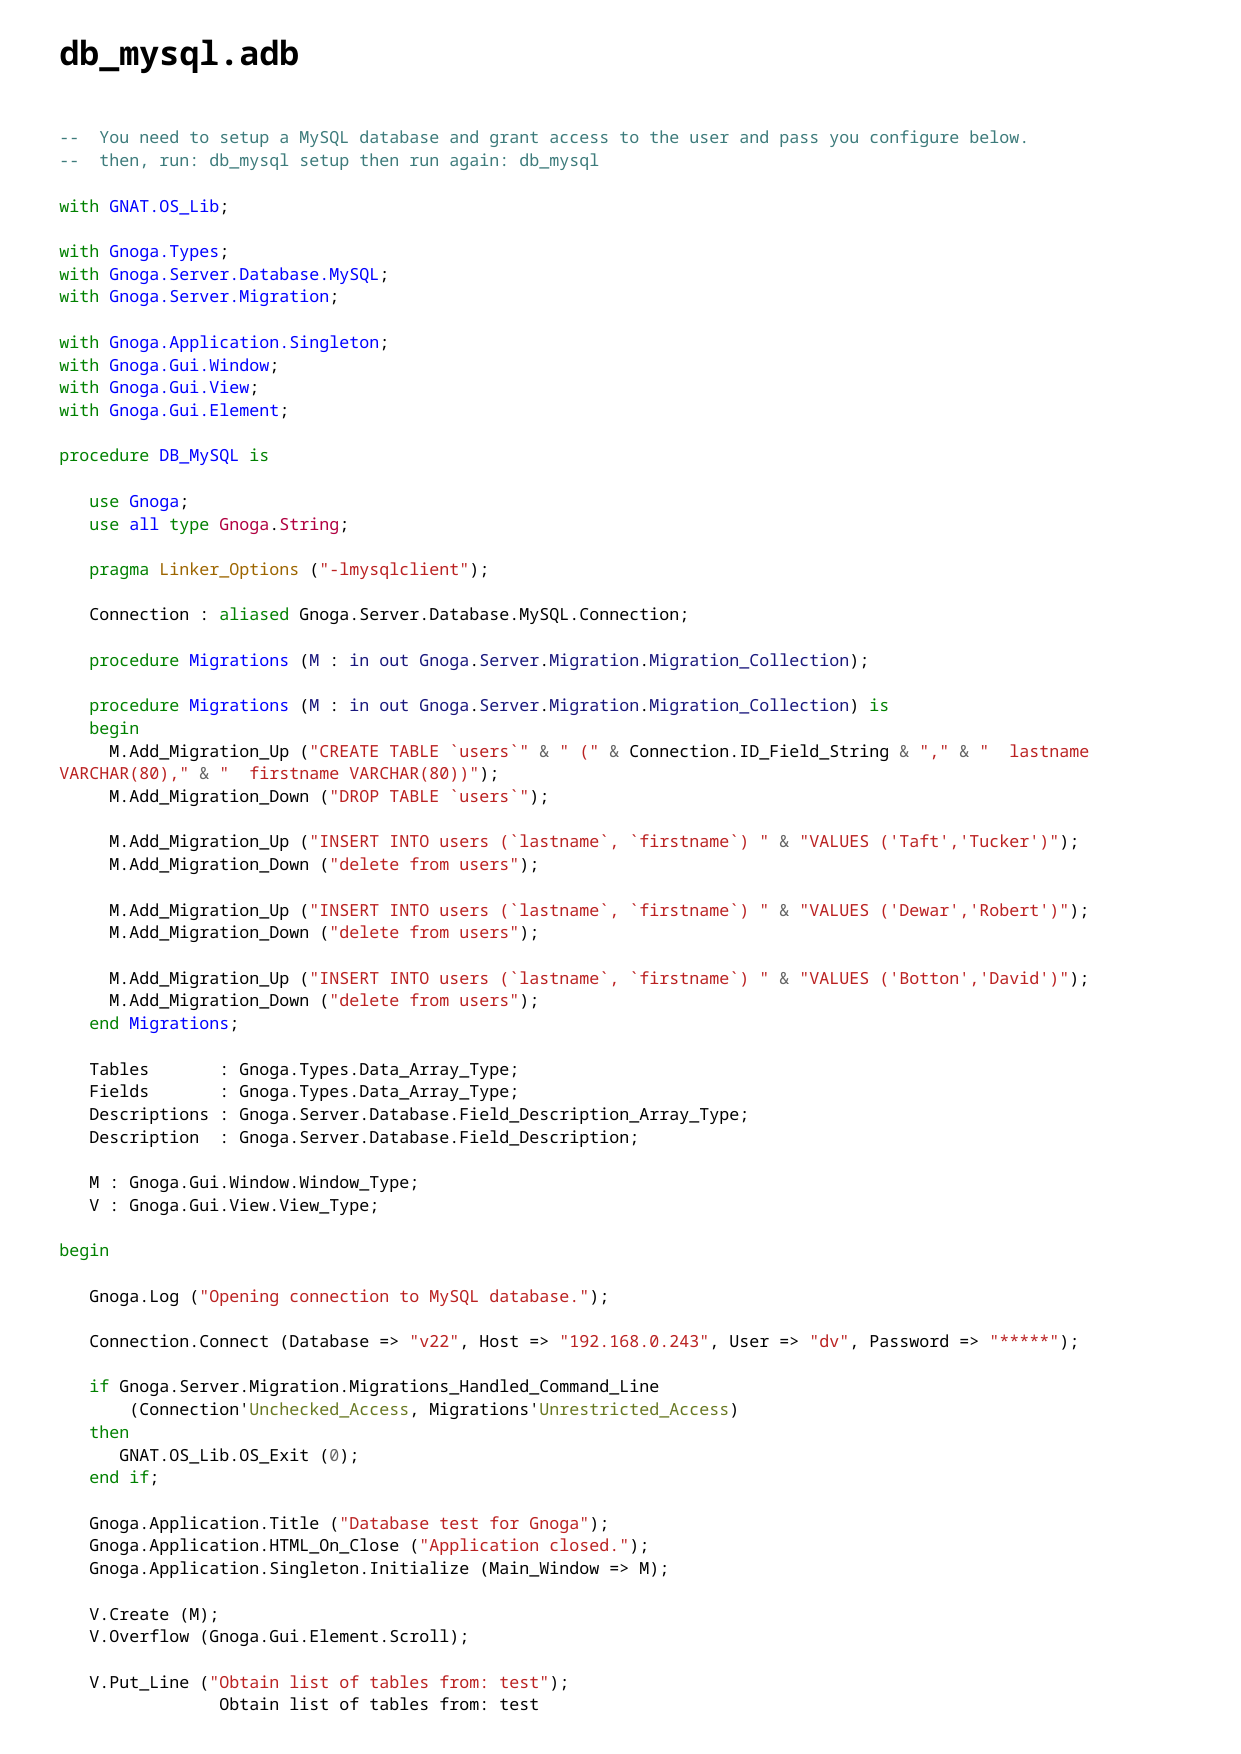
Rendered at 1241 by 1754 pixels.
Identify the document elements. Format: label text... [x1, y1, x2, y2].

text end Migrations; [59, 1012, 1181, 1034]
text with Gnoga.Gui.View; [59, 376, 1181, 398]
text M.Add_Migration_Up ("CREATE TABLE `users`" & " (" & Connection.ID_Field_String & "," & " lastname VARCHAR(80)," & " firstname VARCHAR(80))"); [59, 739, 1181, 784]
text begin [59, 716, 1181, 739]
text Description : Gnoga.Server.Database.Field_Description; [59, 1125, 1181, 1148]
text procedure Migrations (M : in out Gnoga.Server.Migration.Migration_Collection); [59, 648, 1181, 671]
text if Gnoga.Server.Migration.Migrations_Handled_Command_Line [59, 1375, 1181, 1398]
text procedure Migrations (M : in out Gnoga.Server.Migration.Migration_Collection) is [59, 694, 1181, 716]
text M.Add_Migration_Up ("INSERT INTO users (`lastname`, `firstname`) " & "VALUES ('Botton','David')"); [59, 966, 1181, 989]
text V : Gnoga.Gui.View.View_Type; [59, 1193, 1181, 1216]
text Connection.Connect (Database => "v22", Host => "192.168.0.243", User => "dv", Password => "*****"); [59, 1329, 1181, 1352]
text end if; [59, 1466, 1181, 1488]
text with Gnoga.Application.Singleton; [59, 330, 1181, 353]
text Gnoga.Log ("Opening connection to MySQL database."); [59, 1284, 1181, 1307]
text GNAT.OS_Lib.OS_Exit (0); [59, 1443, 1181, 1466]
text with GNAT.OS_Lib; [59, 194, 1181, 217]
text procedure DB_MySQL is [59, 444, 1181, 467]
text (Connection'Unchecked_Access, Migrations'Unrestricted_Access) [59, 1398, 1181, 1420]
text Gnoga.Application.HTML_On_Close ("Application closed."); [59, 1534, 1181, 1557]
text Obtain list of tables from: test [59, 1693, 1181, 1716]
text then [59, 1420, 1181, 1443]
text M.Add_Migration_Down ("delete from users"); [59, 921, 1181, 943]
text use Gnoga; [59, 489, 1181, 512]
text with Gnoga.Gui.Window; [59, 353, 1181, 376]
text with Gnoga.Gui.Element; [59, 398, 1181, 421]
text V.Overflow (Gnoga.Gui.Element.Scroll); [59, 1625, 1181, 1647]
text Gnoga.Application.Singleton.Initialize (Main_Window => M); [59, 1557, 1181, 1579]
text use all type Gnoga.String; [59, 512, 1181, 535]
text M : Gnoga.Gui.Window.Window_Type; [59, 1171, 1181, 1193]
text with Gnoga.Server.Database.MySQL; [59, 262, 1181, 285]
text db_mysql.adb [59, 29, 1181, 75]
text M.Add_Migration_Down ("DROP TABLE `users`"); [59, 784, 1181, 807]
text Descriptions : Gnoga.Server.Database.Field_Description_Array_Type; [59, 1102, 1181, 1125]
text V.Put_Line ("Obtain list of tables from: test"); [59, 1670, 1181, 1693]
text -- You need to setup a MySQL database and grant access to the user and pass you configure below. [59, 126, 1181, 149]
text M.Add_Migration_Down ("delete from users"); [59, 853, 1181, 875]
text Gnoga.Application.Title ("Database test for Gnoga"); [59, 1511, 1181, 1534]
text Connection : aliased Gnoga.Server.Database.MySQL.Connection; [59, 603, 1181, 626]
text Tables : Gnoga.Types.Data_Array_Type; [59, 1057, 1181, 1080]
text pragma Linker_Options ("-lmysqlclient"); [59, 557, 1181, 580]
text -- then, run: db_mysql setup then run again: db_mysql [59, 149, 1181, 171]
text with Gnoga.Types; [59, 239, 1181, 262]
text M.Add_Migration_Down ("delete from users"); [59, 989, 1181, 1012]
text Fields : Gnoga.Types.Data_Array_Type; [59, 1080, 1181, 1102]
text M.Add_Migration_Up ("INSERT INTO users (`lastname`, `firstname`) " & "VALUES ('Taft','Tucker')"); [59, 830, 1181, 853]
text with Gnoga.Server.Migration; [59, 285, 1181, 308]
text V.Create (M); [59, 1602, 1181, 1625]
text begin [59, 1239, 1181, 1261]
text M.Add_Migration_Up ("INSERT INTO users (`lastname`, `firstname`) " & "VALUES ('Dewar','Robert')"); [59, 898, 1181, 921]
